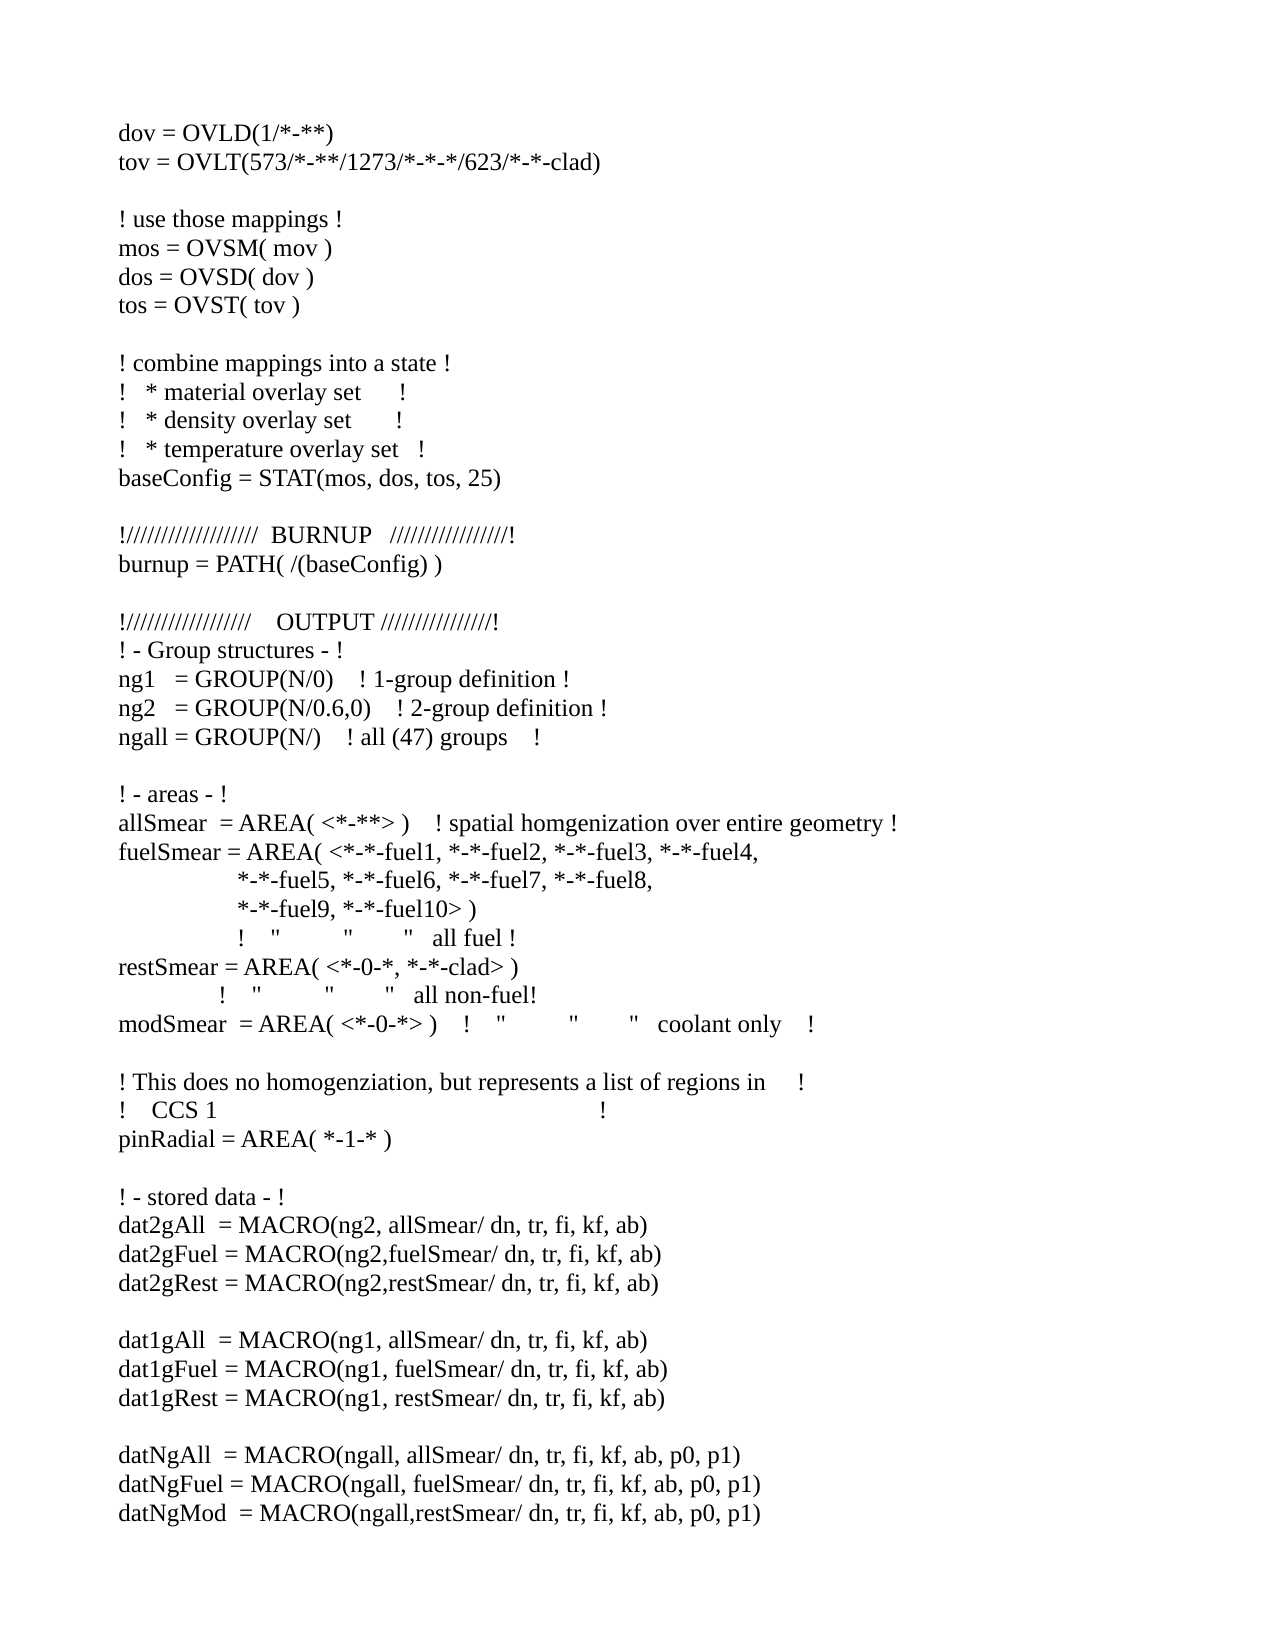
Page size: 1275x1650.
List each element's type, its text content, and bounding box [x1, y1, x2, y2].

text dat1gFuel = MACRO(ng1, fuelSmear/ dn, tr, fi, kf, ab) [118, 1354, 1157, 1383]
text ! * density overlay set ! [118, 406, 1157, 434]
text ! - Group structures - ! [118, 636, 1157, 664]
text datNgAll = MACRO(ngall, allSmear/ dn, tr, fi, kf, ab, p0, p1) [118, 1441, 1157, 1469]
text ! CCS 1 ! [118, 1096, 1157, 1124]
text *-*-fuel5, *-*-fuel6, *-*-fuel7, *-*-fuel8, [118, 866, 1157, 894]
text tos = OVST( tov ) [118, 291, 1157, 319]
text restSmear = AREA( <*-0-*, *-*-clad> ) [118, 952, 1157, 981]
text dat1gAll = MACRO(ng1, allSmear/ dn, tr, fi, kf, ab) [118, 1326, 1157, 1354]
text dat2gFuel = MACRO(ng2,fuelSmear/ dn, tr, fi, kf, ab) [118, 1239, 1157, 1268]
text *-*-fuel9, *-*-fuel10> ) [118, 894, 1157, 923]
text ! * material overlay set ! [118, 377, 1157, 406]
text dat2gAll = MACRO(ng2, allSmear/ dn, tr, fi, kf, ab) [118, 1211, 1157, 1239]
text mos = OVSM( mov ) [118, 233, 1157, 262]
text fuelSmear = AREA( <*-*-fuel1, *-*-fuel2, *-*-fuel3, *-*-fuel4, [118, 837, 1157, 866]
text pinRadial = AREA( *-1-* ) [118, 1124, 1157, 1153]
text dos = OVSD( dov ) [118, 262, 1157, 291]
text ! " " " all non-fuel! [118, 981, 1157, 1009]
text dat1gRest = MACRO(ng1, restSmear/ dn, tr, fi, kf, ab) [118, 1383, 1157, 1412]
text !////////////////// OUTPUT ////////////////! [118, 607, 1157, 636]
text ! " " " all fuel ! [118, 923, 1157, 952]
text modSmear = AREA( <*-0-*> ) ! " " " coolant only ! [118, 1009, 1157, 1038]
text datNgMod = MACRO(ngall,restSmear/ dn, tr, fi, kf, ab, p0, p1) [118, 1498, 1157, 1527]
text burnup = PATH( /(baseConfig) ) [118, 549, 1157, 578]
text ngall = GROUP(N/) ! all (47) groups ! [118, 722, 1157, 751]
text ! This does no homogenziation, but represents a list of regions in ! [118, 1067, 1157, 1096]
text datNgFuel = MACRO(ngall, fuelSmear/ dn, tr, fi, kf, ab, p0, p1) [118, 1469, 1157, 1498]
text ! - areas - ! [118, 779, 1157, 808]
text tov = OVLT(573/*-**/1273/*-*-*/623/*-*-clad) [118, 147, 1157, 176]
text ! use those mappings ! [118, 204, 1157, 233]
text dov = OVLD(1/*-**) [118, 118, 1157, 147]
text allSmear = AREA( <*-**> ) ! spatial homgenization over entire geometry ! [118, 808, 1157, 837]
text ng2 = GROUP(N/0.6,0) ! 2-group definition ! [118, 693, 1157, 722]
text !/////////////////// BURNUP /////////////////! [118, 521, 1157, 549]
text ng1 = GROUP(N/0) ! 1-group definition ! [118, 664, 1157, 693]
text ! - stored data - ! [118, 1182, 1157, 1211]
text dat2gRest = MACRO(ng2,restSmear/ dn, tr, fi, kf, ab) [118, 1268, 1157, 1297]
text ! * temperature overlay set ! [118, 434, 1157, 463]
text ! combine mappings into a state ! [118, 348, 1157, 377]
text baseConfig = STAT(mos, dos, tos, 25) [118, 463, 1157, 492]
